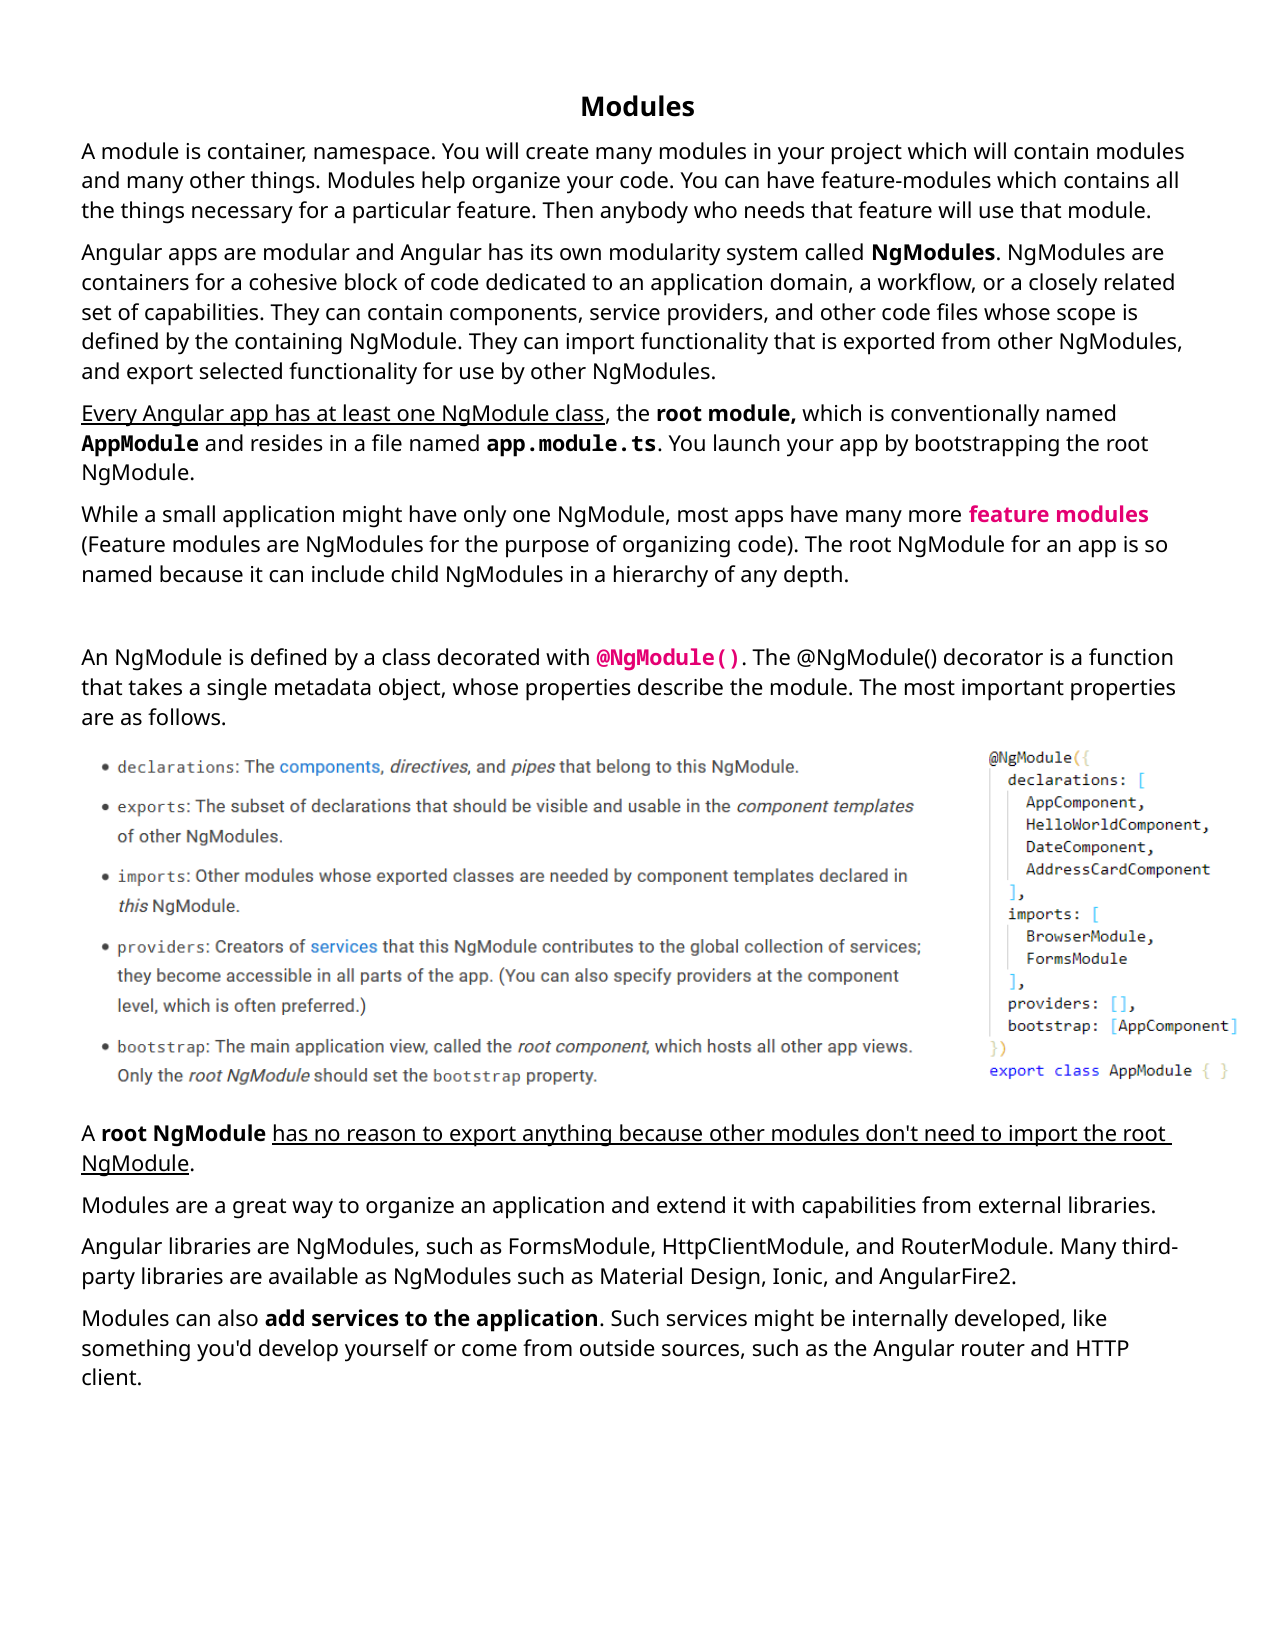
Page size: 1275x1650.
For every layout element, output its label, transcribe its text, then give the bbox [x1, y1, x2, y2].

text Angular libraries are NgModules, such as FormsModule, HttpClientModule, and RouterModule. Many third-party libraries are available as NgModules such as Material Design, Ionic, and AngularFire2. [81, 1231, 1194, 1291]
text An NgModule is defined by a class decorated with @NgModule(). The @NgModule() decorator is a function that takes a single metadata object, whose properties describe the module. The most important properties are as follows. [81, 642, 1194, 731]
picture [977, 746, 1242, 1088]
text While a small application might have only one NgModule, most apps have many more feature modules (Feature modules are NgModules for the purpose of organizing code). The root NgModule for an app is so named because it can include child NgModules in a hierarchy of any depth. [81, 499, 1194, 588]
text A root NgModule has no reason to export anything because other modules don't need to import the root NgModule. [81, 1118, 1194, 1178]
picture [95, 754, 925, 1093]
text Modules can also add services to the application. Such services might be internally developed, like something you'd develop yourself or come from outside sources, such as the Angular router and HTTP client. [81, 1303, 1194, 1392]
text Modules [81, 87, 1194, 124]
text A module is container, namespace. You will create many modules in your project which will contain modules and many other things. Modules help organize your code. You can have feature-modules which contains all the things necessary for a particular feature. Then anybody who needs that feature will use that module. [81, 136, 1194, 225]
text Every Angular app has at least one NgModule class, the root module, which is conventionally named AppModule and resides in a file named app.module.ts. You launch your app by bootstrapping the root NgModule. [81, 398, 1194, 487]
text Angular apps are modular and Angular has its own modularity system called NgModules. NgModules are containers for a cohesive block of code dedicated to an application domain, a workflow, or a closely related set of capabilities. They can contain components, service providers, and other code files whose scope is defined by the containing NgModule. They can import functionality that is exported from other NgModules, and export selected functionality for use by other NgModules. [81, 237, 1194, 386]
text Modules are a great way to organize an application and extend it with capabilities from external libraries. [81, 1190, 1194, 1219]
